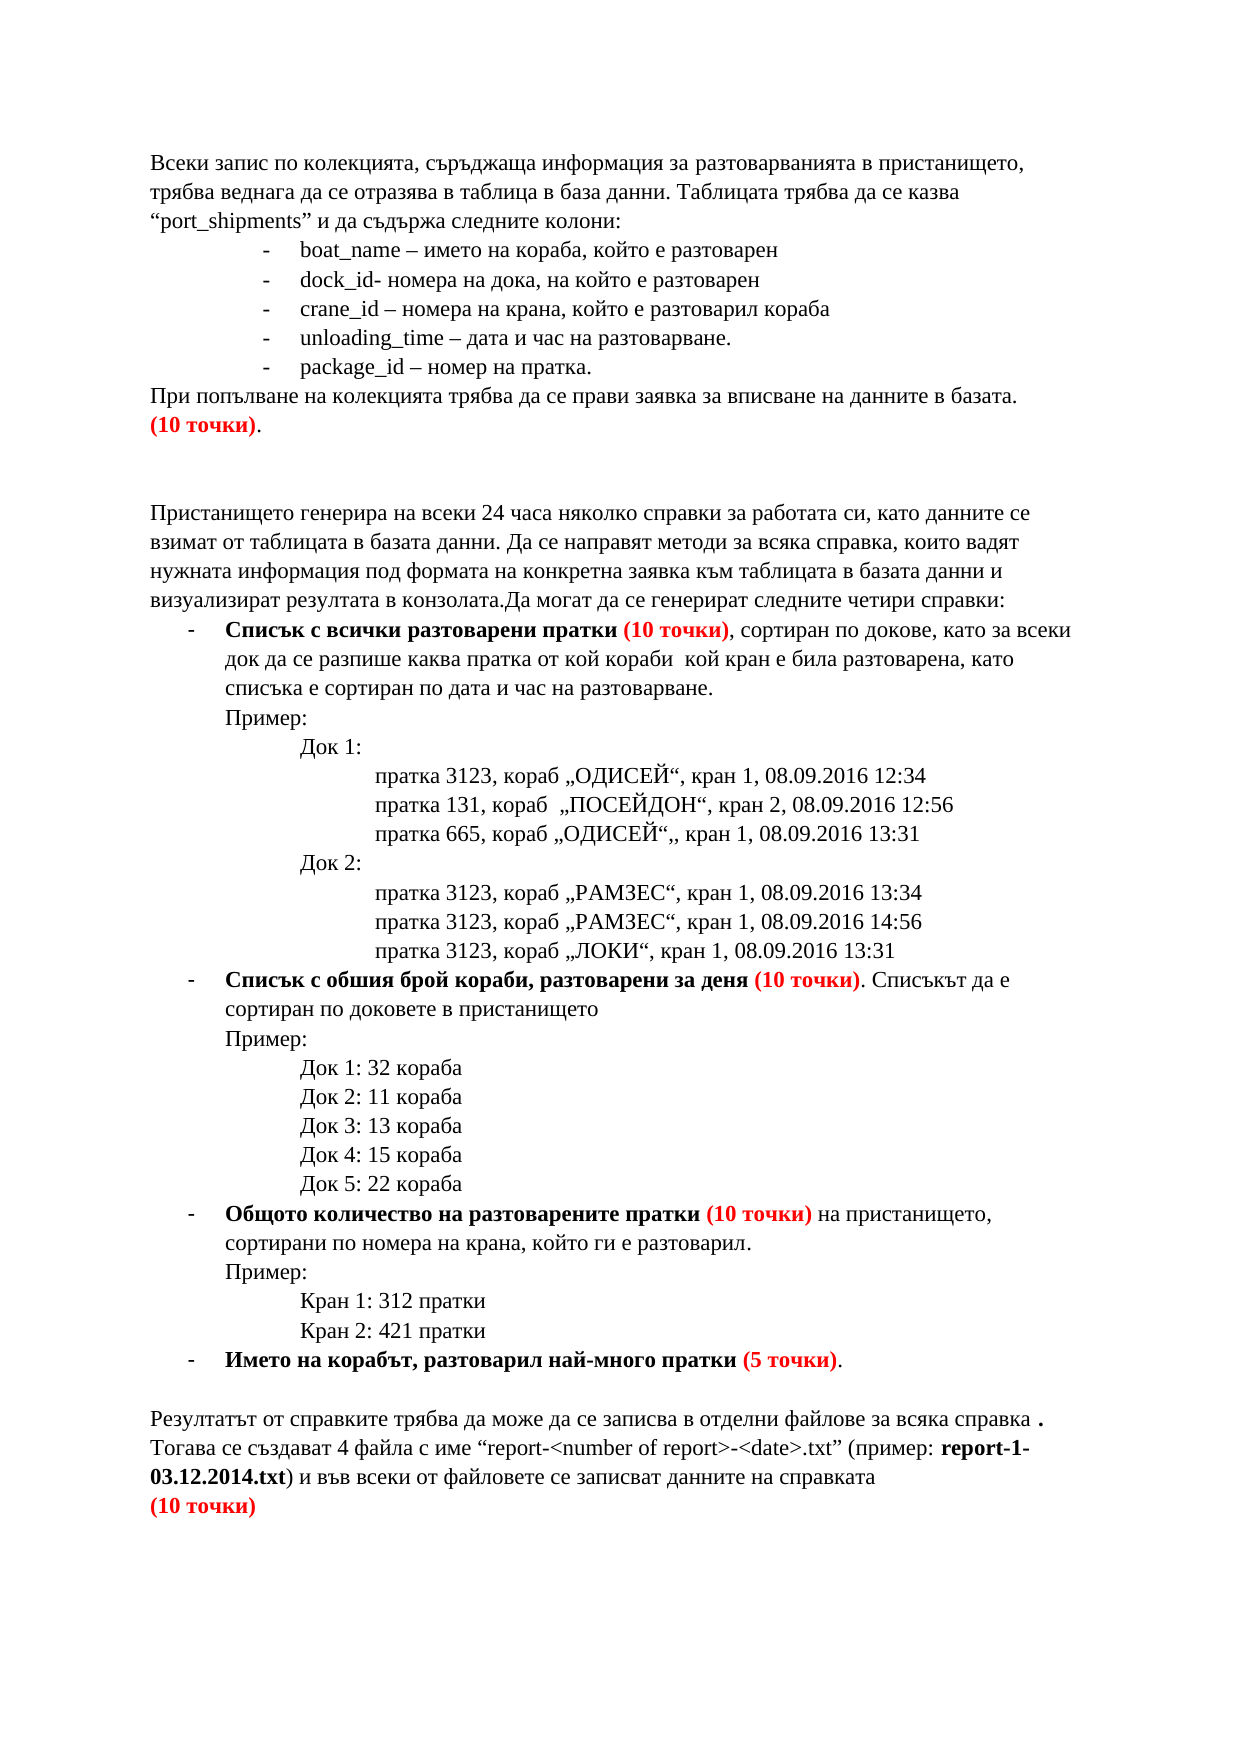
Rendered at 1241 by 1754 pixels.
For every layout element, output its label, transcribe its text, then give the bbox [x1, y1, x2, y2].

text Док 1: [300, 734, 1091, 759]
text пратка 665, кораб „ОДИСЕЙ“,, кран 1, 08.09.2016 13:31 [375, 821, 1091, 847]
text Пример: [150, 1259, 1091, 1285]
text Док 4: 15 кораба [300, 1142, 1091, 1168]
text пратка 3123, кораб „РАМЗЕС“, кран 1, 08.09.2016 13:34 [375, 879, 1091, 905]
text пратка 3123, кораб „ЛОКИ“, кран 1, 08.09.2016 13:31 [375, 938, 1091, 963]
text пратка 3123, кораб „ОДИСЕЙ“, кран 1, 08.09.2016 12:34 [375, 763, 1091, 788]
text При попълване на колекцията трябва да се прави заявка за вписване на данните в базата. [150, 383, 1091, 409]
text Док 3: 13 кораба [300, 1113, 1091, 1138]
list crane_id – номера на крана, който е разтоварил кораба [262, 296, 1091, 321]
text Пример: [225, 704, 1091, 730]
text Всеки запис по колекцията, съръджаща информация за разтоварванията в пристанището, трябва веднага да се отразява в таблица в база данни. Таблицата трябва да се казва “port_shipments” и да съдържа следните колони: [150, 150, 1091, 234]
list Списък с всички разтоварени пратки (10 точки), сортиран по докове, като за всеки док да се разпише каква пратка от кой кораби кой кран е била разтоварена, като списъка е сортиран по дата и час на разтоварване. [187, 617, 1091, 701]
text Резултатът от справките трябва да може да се записва в отделни файлове за всяка справка . Тогава се създават 4 файла с име “report-<number of report>-<date>.txt” (пример: report-1-03.12.2014.txt) и във всеки от файловете се записват данните на справката [150, 1406, 1091, 1489]
list unloading_time – дата и час на разтоварване. [262, 325, 1091, 350]
text Пристанището генерира на всеки 24 часа няколко справки за работата си, като данните се взимат от таблицата в базата данни. Да се направят методи за всяка справка, които вадят нужната информация под формата на конкретна заявка към таблицата в базата данни и визуализират резултата в конзолата.Да могат да се генерират следните четири справки: [150, 500, 1091, 613]
list boat_name – името на кораба, който е разтоварен [262, 237, 1091, 263]
text пратка 131, кораб „ПОСЕЙДОН“, кран 2, 08.09.2016 12:56 [375, 792, 1091, 817]
list Списък с обшия брой кораби, разтоварени за деня (10 точки). Списъкът да е сортиран по доковете в пристанището [187, 967, 1091, 1022]
list dock_id- номера на дока, на който е разтоварен [262, 267, 1091, 292]
list Общото количество на разтоварените пратки (10 точки) на пристанището, сортирани по номера на крана, който ги е разтоварил. [187, 1201, 1091, 1256]
text Кран 2: 421 пратки [225, 1318, 1091, 1343]
text пратка 3123, кораб „РАМЗЕС“, кран 1, 08.09.2016 14:56 [375, 909, 1091, 934]
list Името на корабът, разтоварил най-много пратки (5 точки). [187, 1347, 1091, 1372]
text Док 2: [300, 850, 1091, 876]
text Кран 1: 312 пратки [225, 1288, 1091, 1314]
text Док 2: 11 кораба [300, 1084, 1091, 1109]
text Док 1: 32 кораба [300, 1055, 1091, 1080]
text Пример: [225, 1026, 1091, 1051]
text (10 точки). [150, 412, 1091, 438]
text Док 5: 22 кораба [300, 1171, 1091, 1197]
list package_id – номер на пратка. [262, 354, 1091, 379]
text (10 точки) [150, 1493, 1091, 1518]
